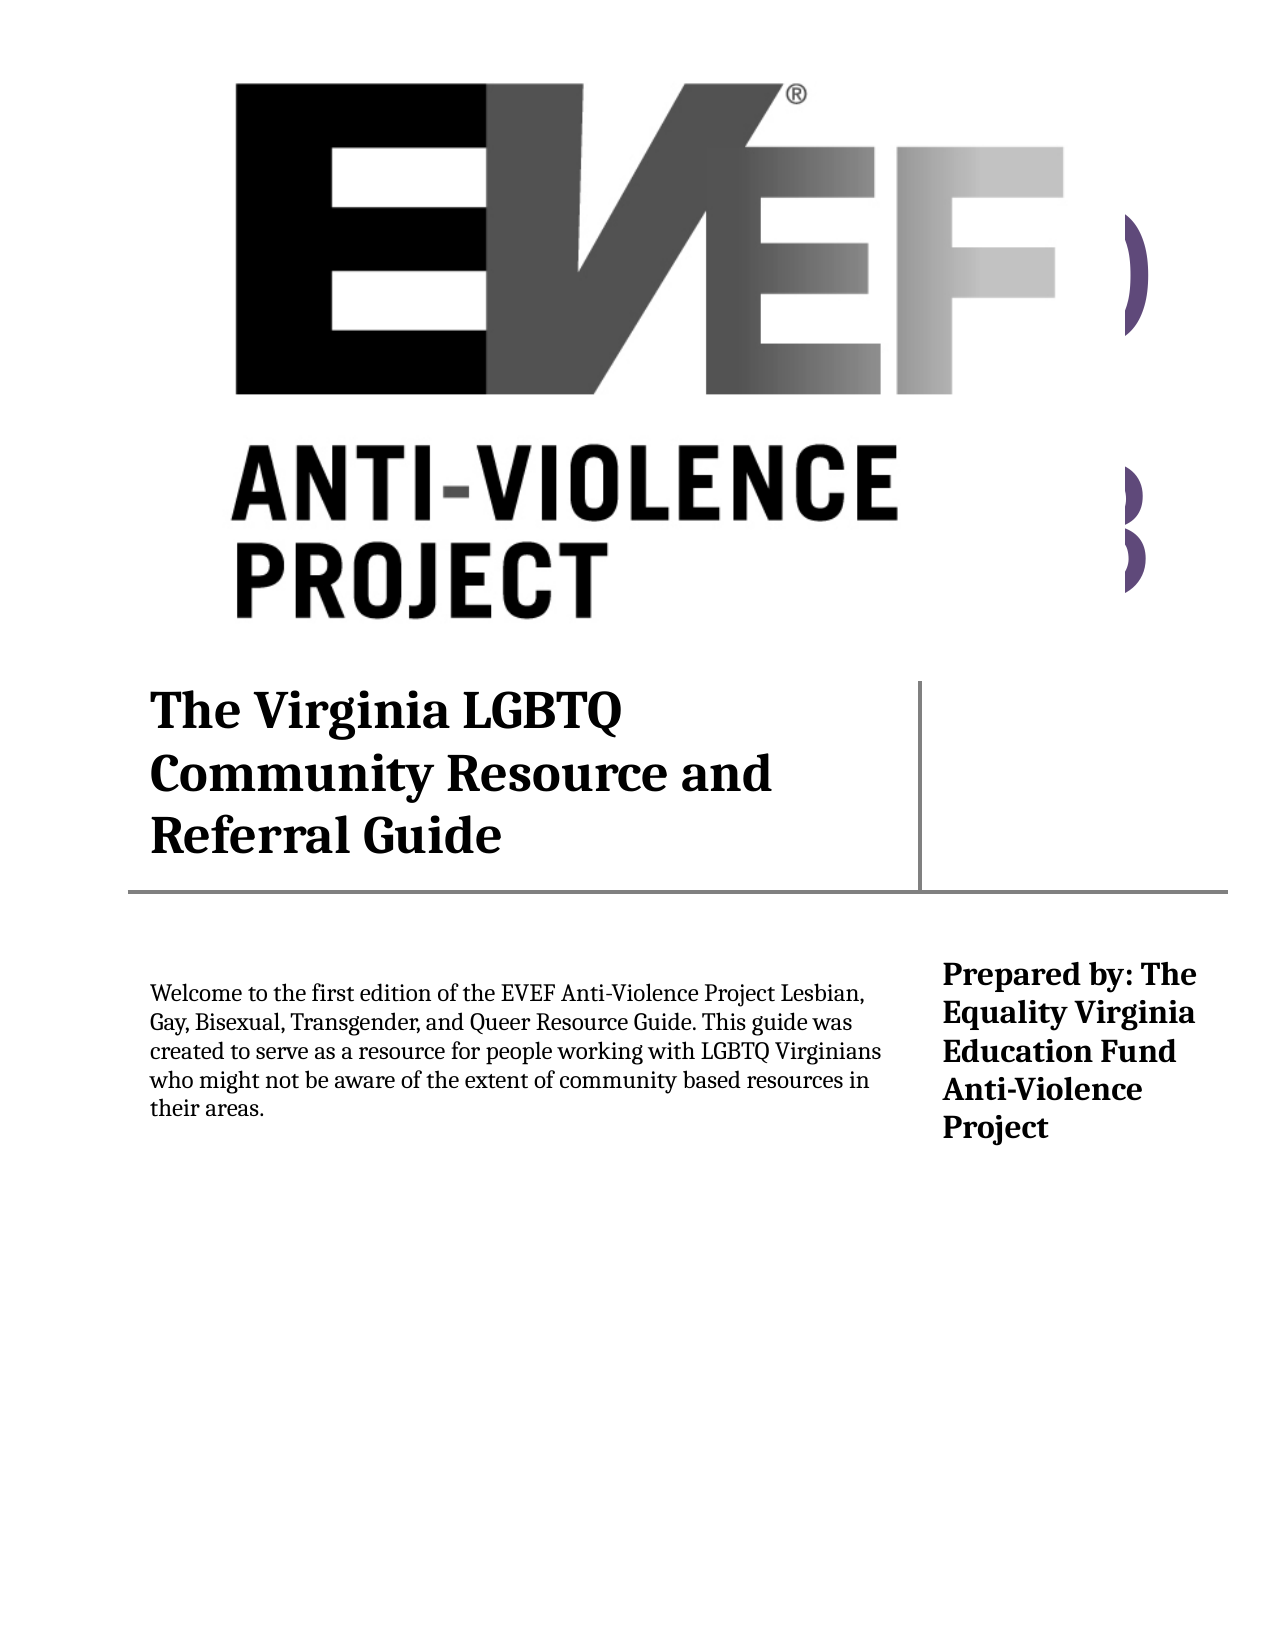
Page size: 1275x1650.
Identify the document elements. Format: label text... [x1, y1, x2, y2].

table_cell Prepared by: The Equality Virginia Education Fund Anti-Violence Project [920, 894, 1227, 1208]
table_cell Welcome to the first edition of the EVEF Anti-Violence Project Lesbian, Gay, Bisexual, Transgender, and Queer Resource Guide. This guide was created to serve as a resource for people working with LGBTQ Virginians who might not be aware of the extent of community based resources in their areas. [128, 894, 920, 1208]
table_header The Virginia LGBTQ Community Resource and Referral Guide [128, 75, 918, 889]
table_header Spring 2013 [922, 75, 1227, 889]
